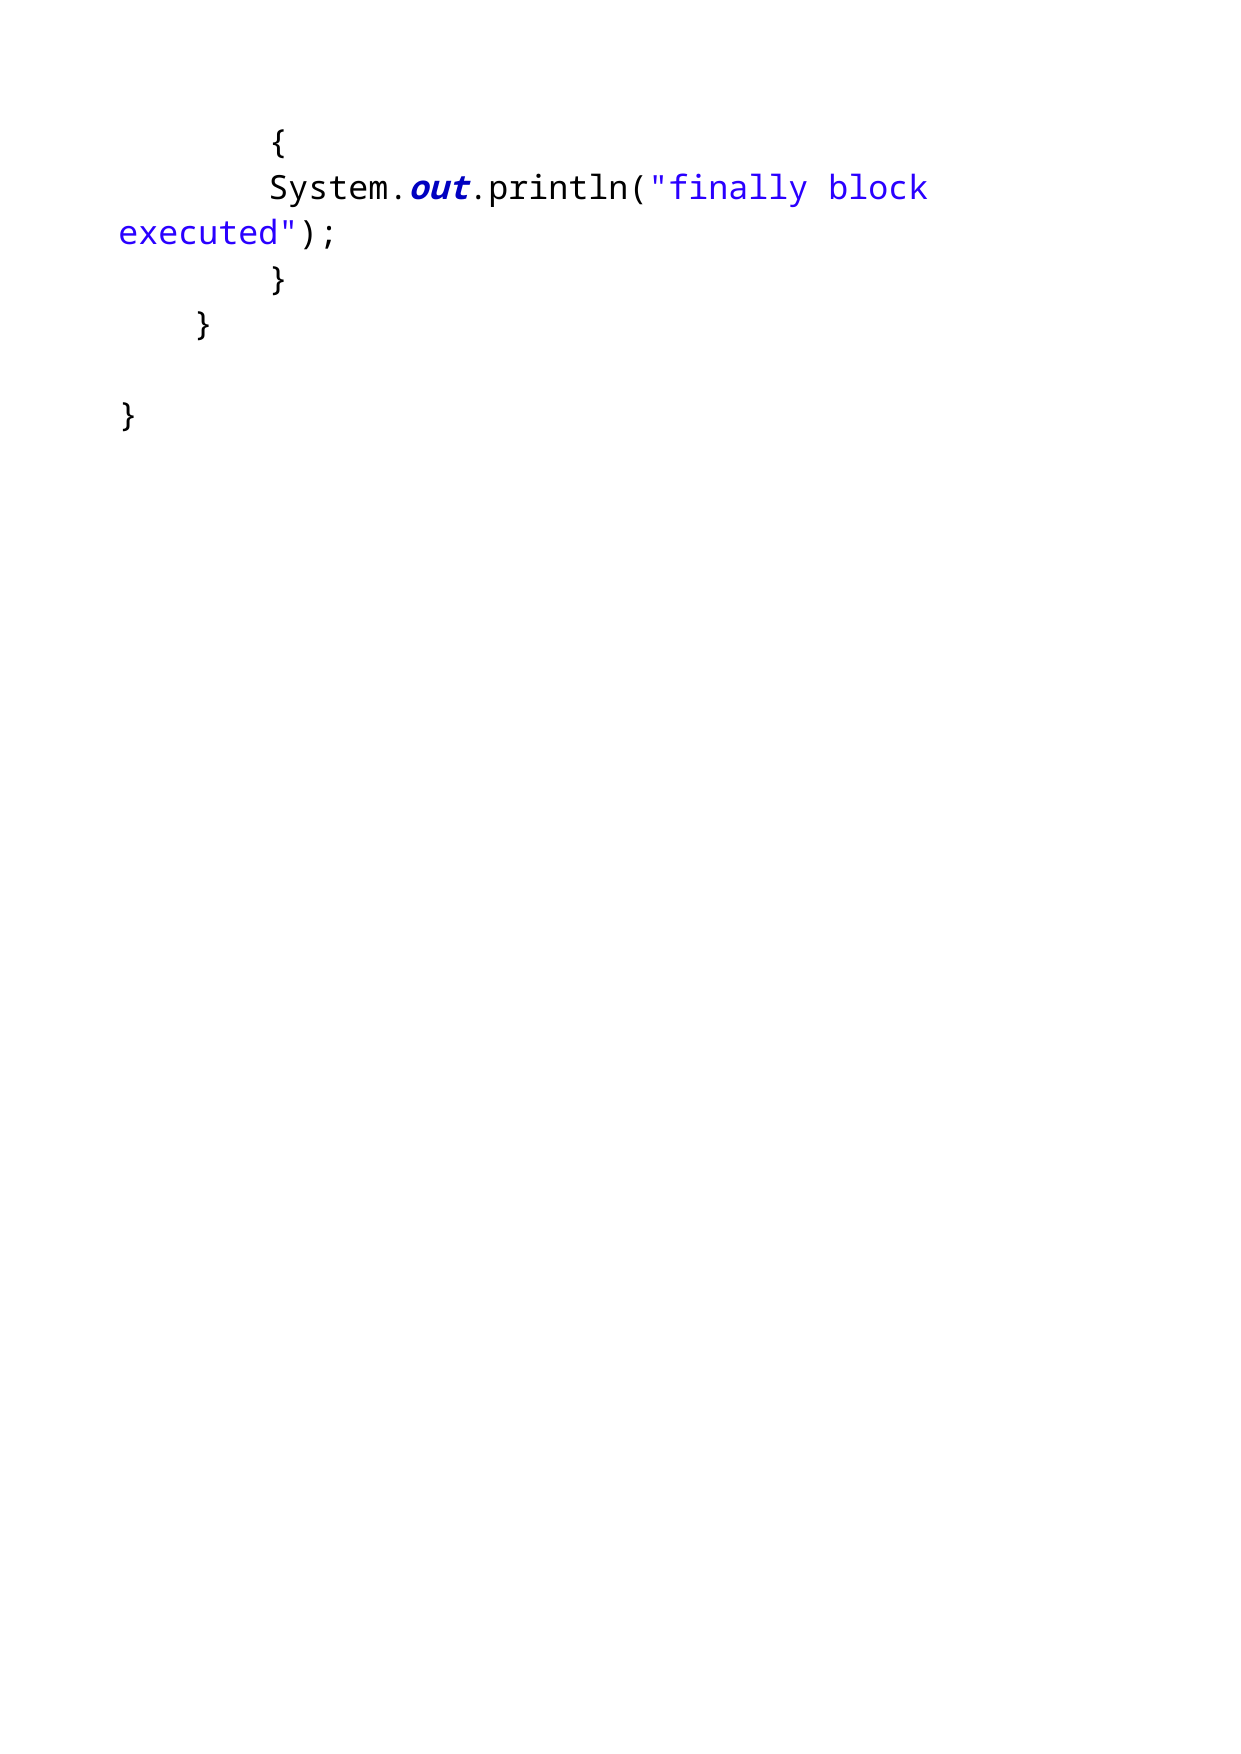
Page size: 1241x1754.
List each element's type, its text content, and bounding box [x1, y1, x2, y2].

text } [118, 391, 1122, 436]
text } [118, 300, 1122, 345]
text } [118, 254, 1122, 300]
text { [118, 118, 1122, 163]
text System.out.println("finally block executed"); [118, 163, 1122, 254]
